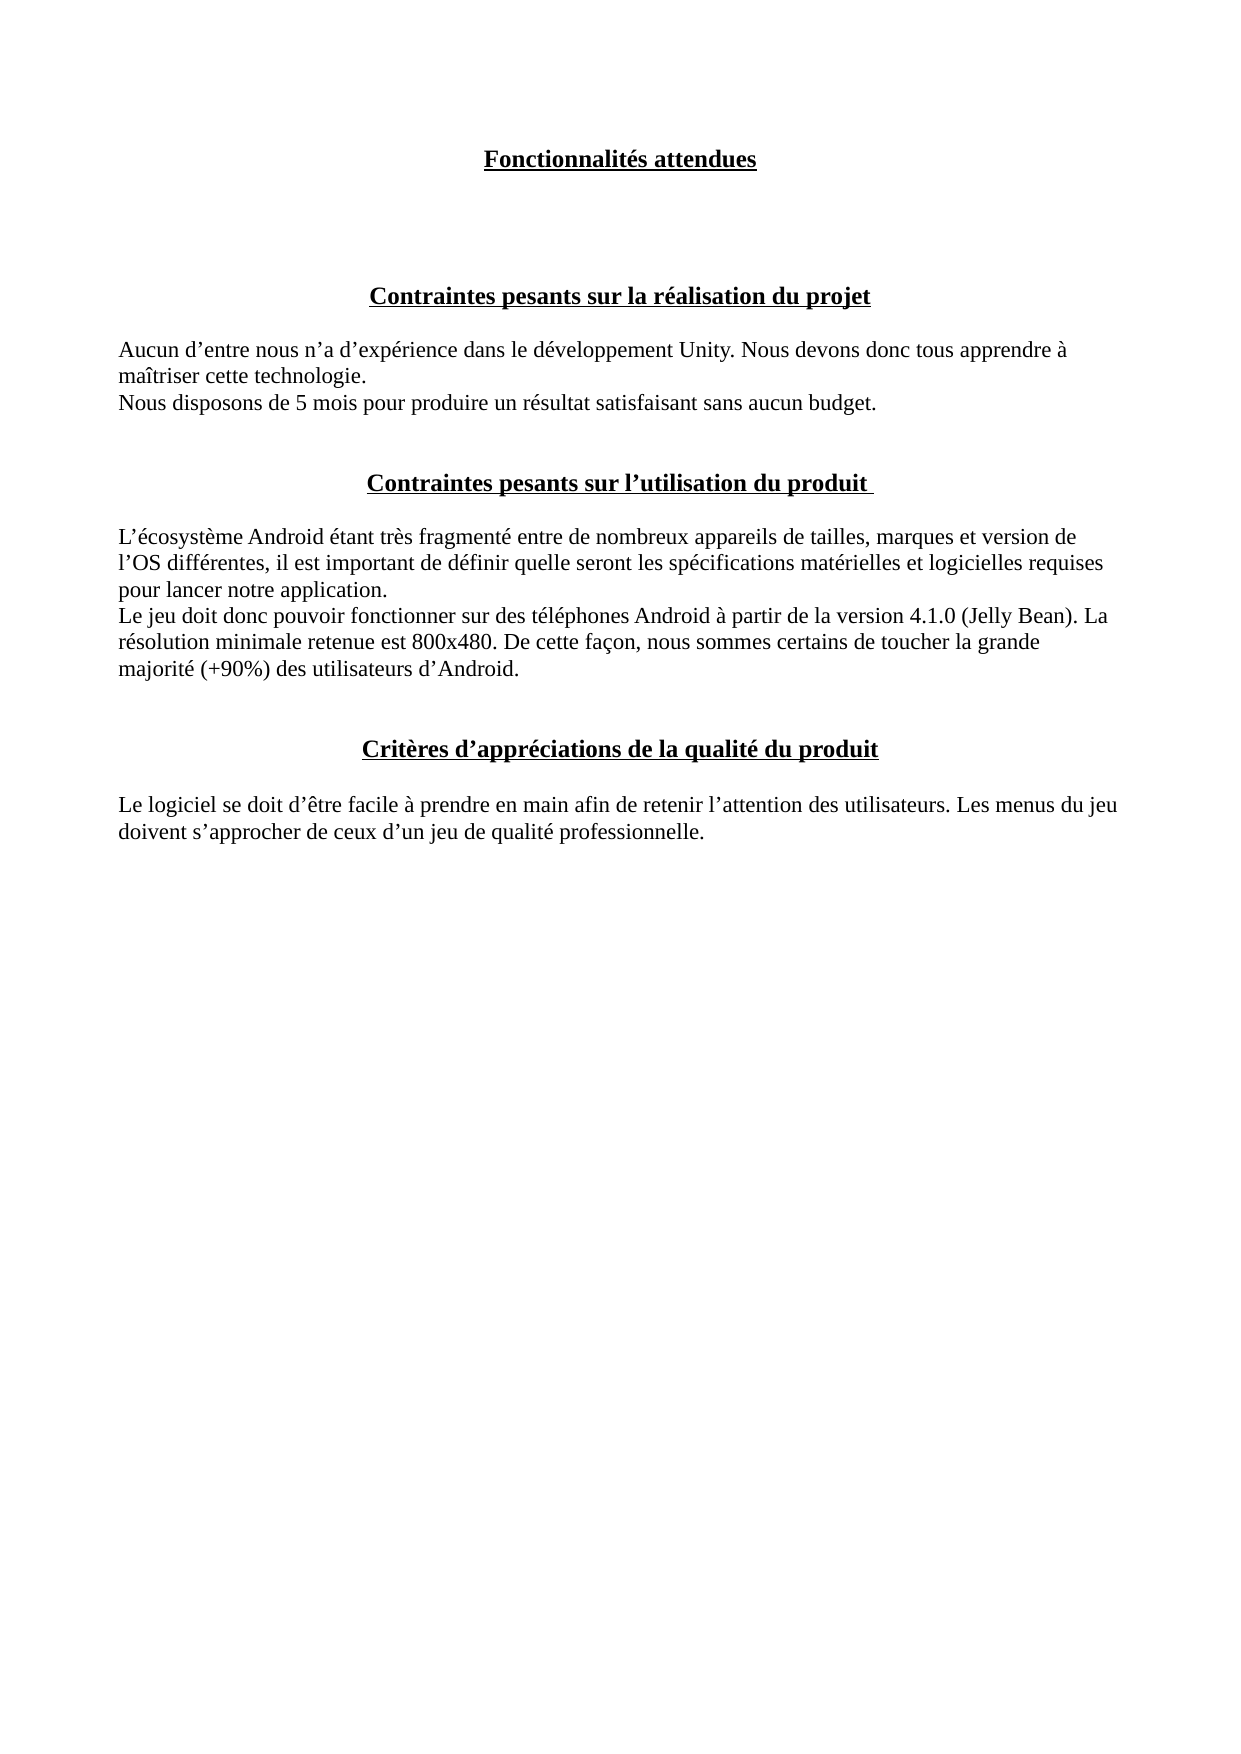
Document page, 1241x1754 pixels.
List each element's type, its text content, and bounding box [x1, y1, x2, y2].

text L’écosystème Android étant très fragmenté entre de nombreux appareils de tailles, marques et version de l’OS différentes, il est important de définir quelle seront les spécifications matérielles et logicielles requises pour lancer notre application. [118, 523, 1122, 602]
text Le jeu doit donc pouvoir fonctionner sur des téléphones Android à partir de la version 4.1.0 (Jelly Bean). La résolution minimale retenue est 800x480. De cette façon, nous sommes certains de toucher la grande majorité (+90%) des utilisateurs d’Android. [118, 602, 1122, 681]
text Le logiciel se doit d’être facile à prendre en main afin de retenir l’attention des utilisateurs. Les menus du jeu doivent s’approcher de ceux d’un jeu de qualité professionnelle. [118, 791, 1122, 844]
text Aucun d’entre nous n’a d’expérience dans le développement Unity. Nous devons donc tous apprendre à maîtriser cette technologie. Nous disposons de 5 mois pour produire un résultat satisfaisant sans aucun budget. [118, 336, 1122, 415]
text Critères d’appréciations de la qualité du produit [118, 734, 1122, 763]
text Contraintes pesants sur la réalisation du projet [118, 281, 1122, 310]
text Contraintes pesants sur l’utilisation du produit [118, 468, 1122, 497]
text Fonctionnalités attendues [118, 144, 1122, 173]
